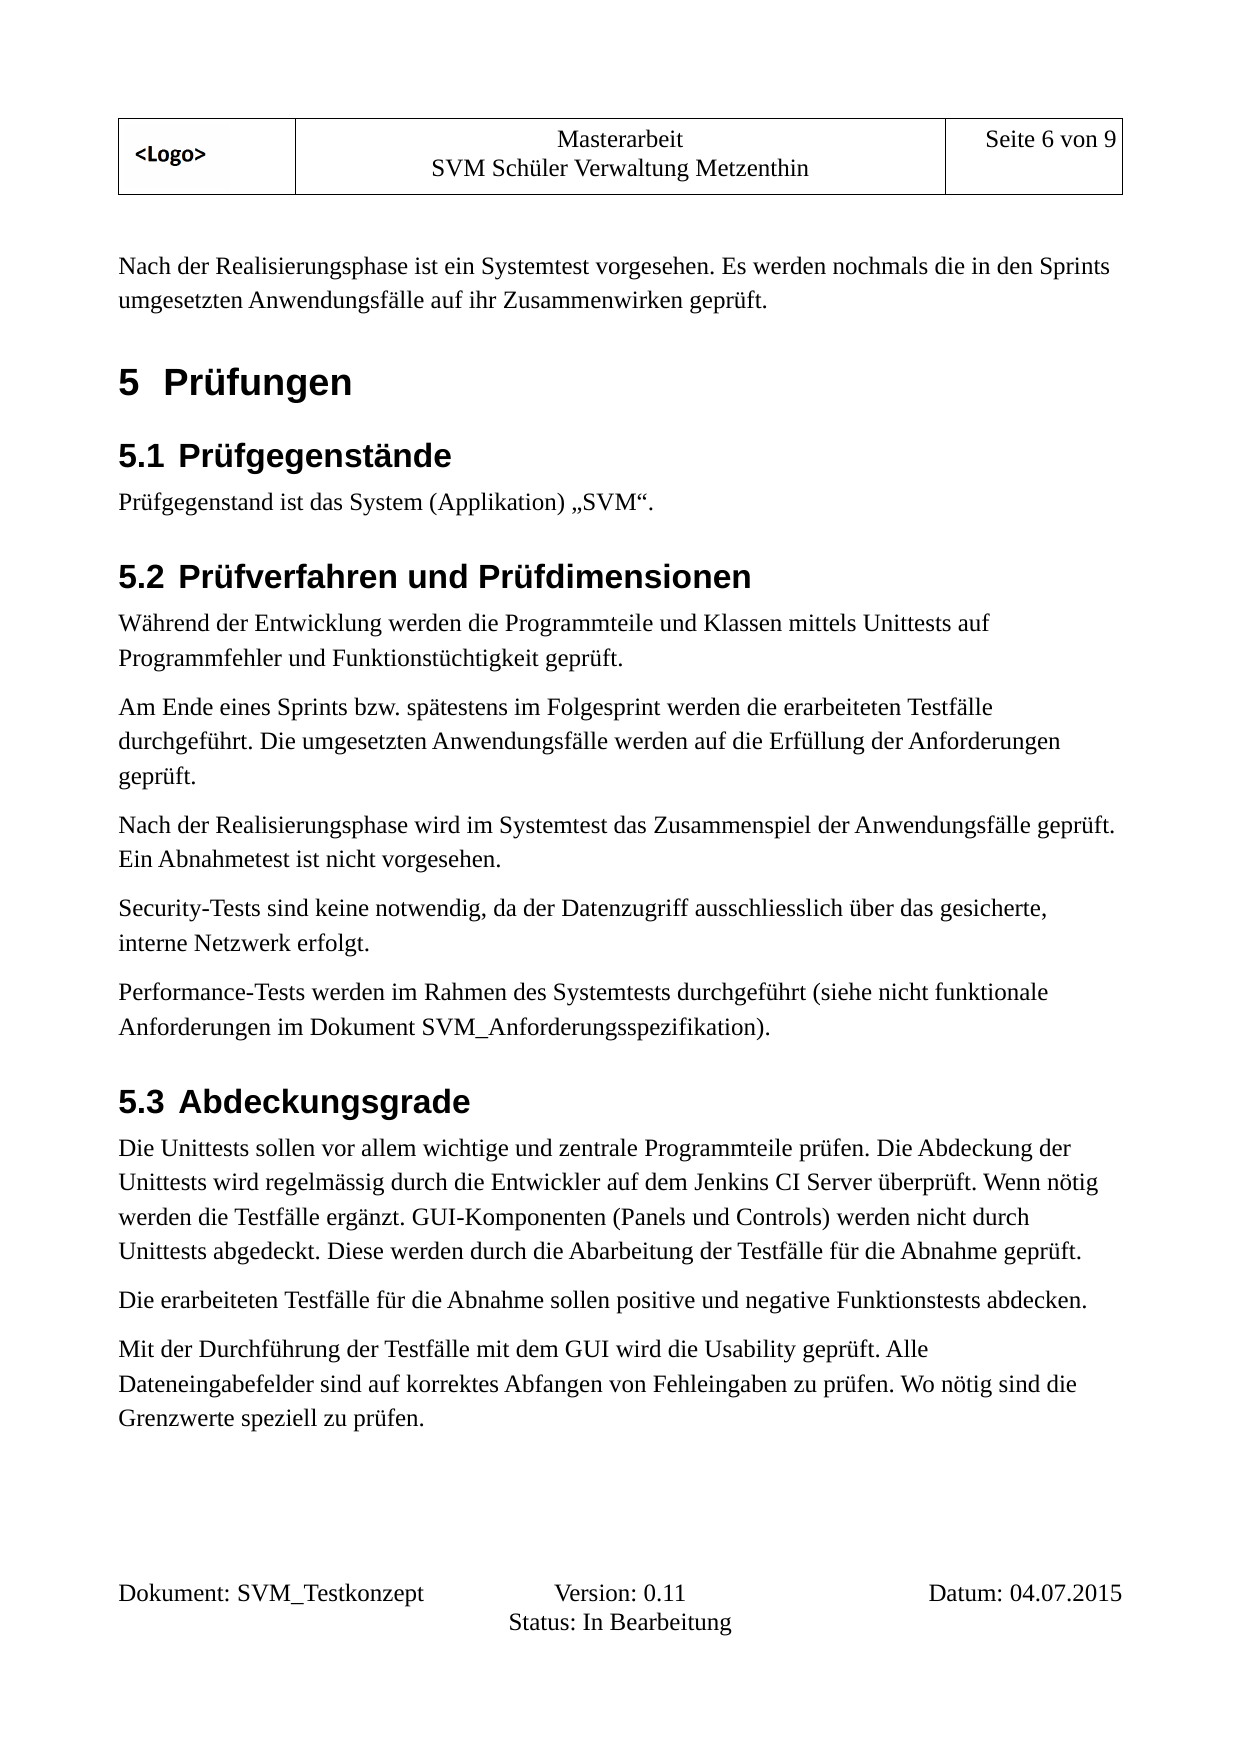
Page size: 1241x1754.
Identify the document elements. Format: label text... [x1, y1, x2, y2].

text Während der Entwicklung werden die Programmteile und Klassen mittels Unittests auf Programmfehler und Funktionstüchtigkeit geprüft. [118, 608, 1122, 672]
subtitle Prüfverfahren und Prüfdimensionen [118, 557, 1122, 596]
text Prüfgegenstand ist das System (Applikation) „SVM“. [118, 487, 1122, 516]
text Die Unittests sollen vor allem wichtige und zentrale Programmteile prüfen. Die Abdeckung der Unittests wird regelmässig durch die Entwickler auf dem Jenkins CI Server überprüft. Wenn nötig werden die Testfälle ergänzt. GUI-Komponenten (Panels und Controls) werden nicht durch Unittests abgedeckt. Diese werden durch die Abarbeitung der Testfälle für die Abnahme geprüft. [118, 1133, 1122, 1265]
text Mit der Durchführung der Testfälle mit dem GUI wird die Usability geprüft. Alle Dateneingabefelder sind auf korrektes Abfangen von Fehleingaben zu prüfen. Wo nötig sind die Grenzwerte speziell zu prüfen. [118, 1334, 1122, 1432]
text Nach der Realisierungsphase ist ein Systemtest vorgesehen. Es werden nochmals die in den Sprints umgesetzten Anwendungsfälle auf ihr Zusammenwirken geprüft. [118, 251, 1122, 314]
picture [123, 123, 230, 189]
subtitle Prüfungen [118, 359, 1122, 403]
text Am Ende eines Sprints bzw. spätestens im Folgesprint werden die erarbeiteten Testfälle durchgeführt. Die umgesetzten Anwendungsfälle werden auf die Erfüllung der Anforderungen geprüft. [118, 692, 1122, 790]
subtitle Prüfgegenstände [118, 436, 1122, 475]
text Die erarbeiteten Testfälle für die Abnahme sollen positive und negative Funktionstests abdecken. [118, 1285, 1122, 1314]
text Nach der Realisierungsphase wird im Systemtest das Zusammenspiel der Anwendungsfälle geprüft. Ein Abnahmetest ist nicht vorgesehen. [118, 810, 1122, 873]
text Performance-Tests werden im Rahmen des Systemtests durchgeführt (siehe nicht funktionale Anforderungen im Dokument SVM_Anforderungsspezifikation). [118, 977, 1122, 1040]
subtitle Abdeckungsgrade [118, 1081, 1122, 1120]
text Security-Tests sind keine notwendig, da der Datenzugriff ausschliesslich über das gesicherte, interne Netzwerk erfolgt. [118, 893, 1122, 957]
